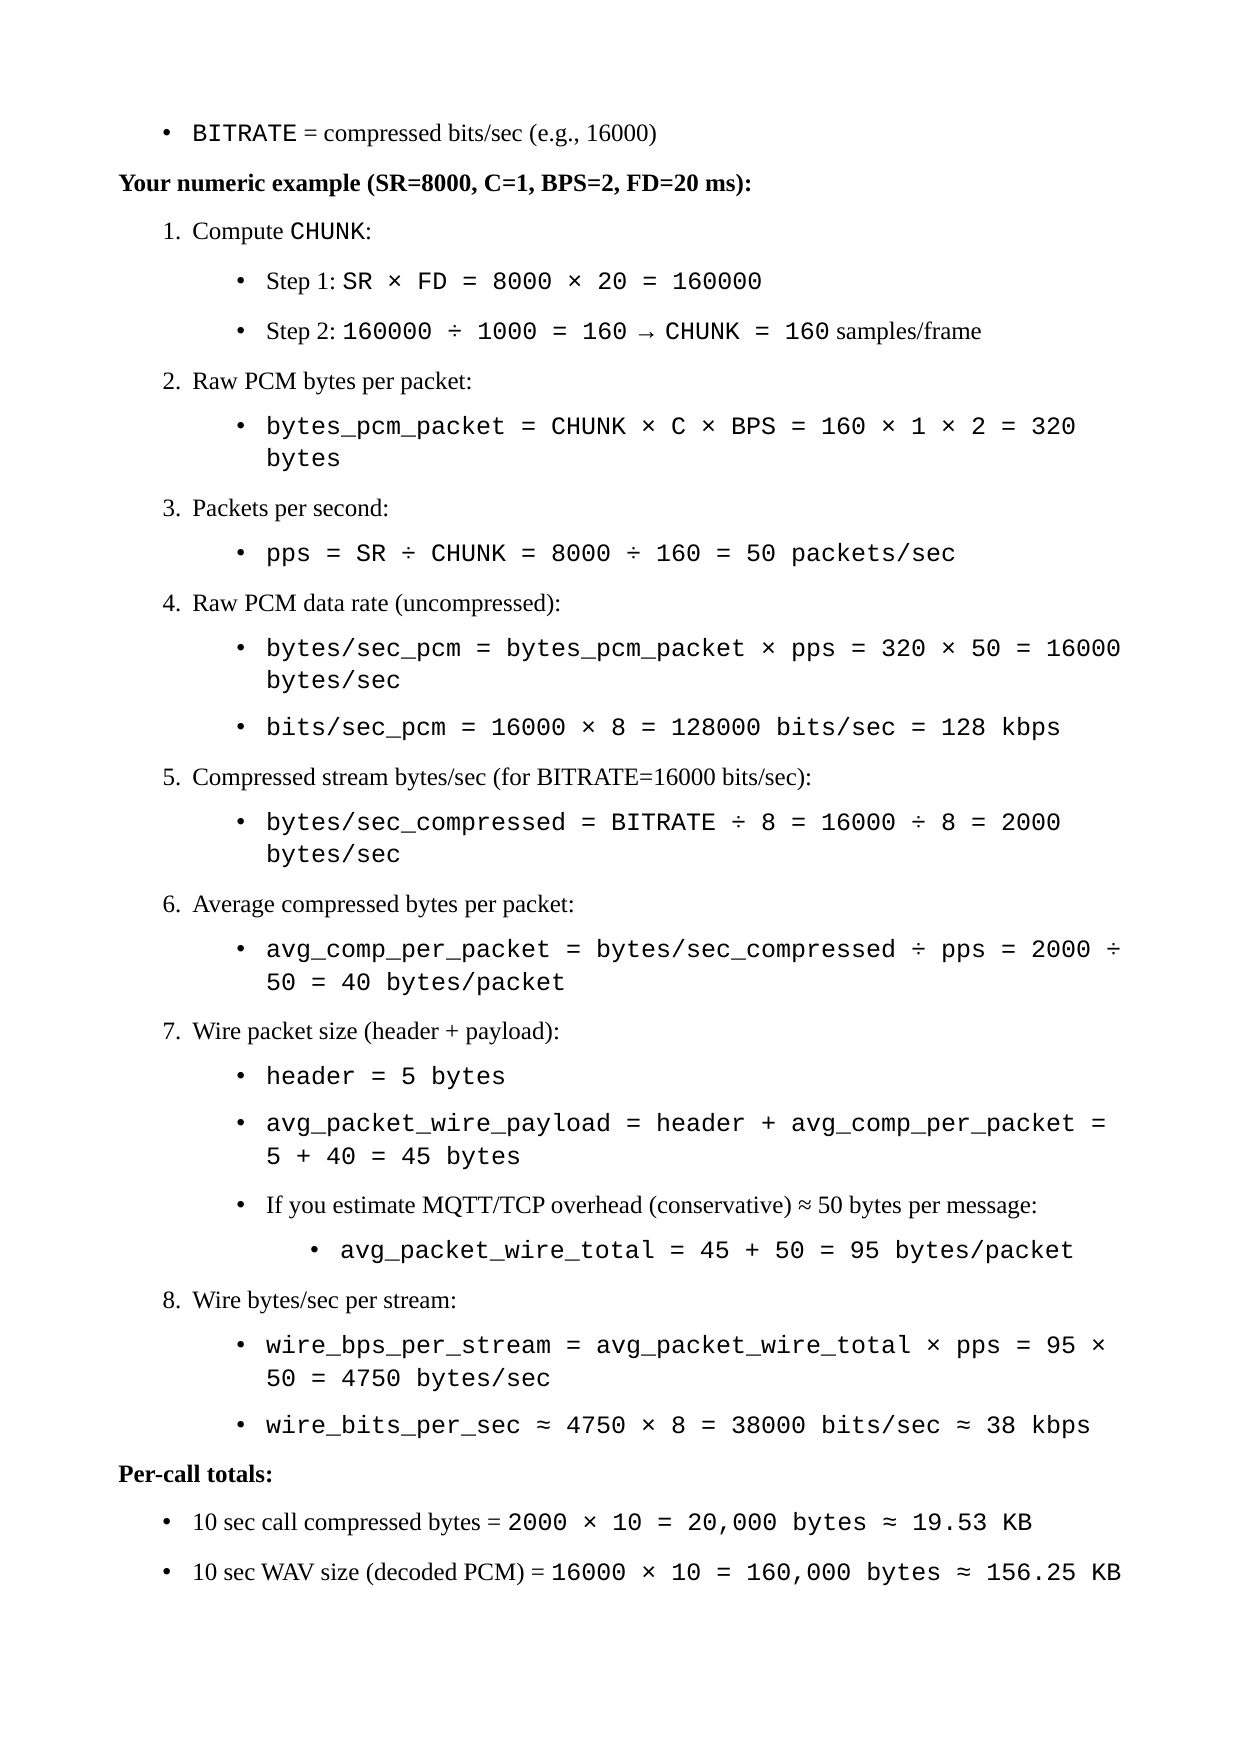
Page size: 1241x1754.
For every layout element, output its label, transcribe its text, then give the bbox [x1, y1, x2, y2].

list Compute CHUNK: [162, 216, 1122, 247]
list Step 1: SR × FD = 8000 × 20 = 160000 [236, 266, 1122, 297]
list bytes/sec_compressed = BITRATE ÷ 8 = 16000 ÷ 8 = 2000 bytes/sec [236, 809, 1122, 870]
list If you estimate MQTT/TCP overhead (conservative) ≈ 50 bytes per message: [236, 1191, 1122, 1219]
list Wire packet size (header + payload): [162, 1016, 1122, 1045]
list bytes/sec_pcm = bytes_pcm_packet × pps = 320 × 50 = 16000 bytes/sec [236, 635, 1122, 696]
list Packets per second: [162, 493, 1122, 522]
list Raw PCM bytes per packet: [162, 366, 1122, 394]
list 10 sec WAV size (decoded PCM) = 16000 × 10 = 160,000 bytes ≈ 156.25 KB [162, 1557, 1122, 1588]
list 10 sec call compressed bytes = 2000 × 10 = 20,000 bytes ≈ 19.53 KB [162, 1507, 1122, 1538]
list avg_packet_wire_payload = header + avg_comp_per_packet = 5 + 40 = 45 bytes [236, 1111, 1122, 1172]
list pps = SR ÷ CHUNK = 8000 ÷ 160 = 50 packets/sec [236, 541, 1122, 569]
text Your numeric example (SR=8000, C=1, BPS=2, FD=20 ms): [118, 168, 1122, 197]
list avg_packet_wire_total = 45 + 50 = 95 bytes/packet [310, 1238, 1122, 1266]
list Step 2: 160000 ÷ 1000 = 160 → CHUNK = 160 samples/frame [236, 316, 1122, 347]
list Average compressed bytes per packet: [162, 889, 1122, 918]
list avg_comp_per_packet = bytes/sec_compressed ÷ pps = 2000 ÷ 50 = 40 bytes/packet [236, 937, 1122, 997]
list wire_bps_per_stream = avg_packet_wire_total × pps = 95 × 50 = 4750 bytes/sec [236, 1333, 1122, 1394]
list Wire bytes/sec per stream: [162, 1285, 1122, 1314]
list bits/sec_pcm = 16000 × 8 = 128000 bits/sec = 128 kbps [236, 715, 1122, 743]
text Per-call totals: [118, 1459, 1122, 1488]
list Compressed stream bytes/sec (for BITRATE=16000 bits/sec): [162, 762, 1122, 791]
list BITRATE = compressed bits/sec (e.g., 16000) [162, 118, 1122, 149]
list wire_bits_per_sec ≈ 4750 × 8 = 38000 bits/sec ≈ 38 kbps [236, 1412, 1122, 1441]
list bytes_pcm_packet = CHUNK × C × BPS = 160 × 1 × 2 = 320 bytes [236, 413, 1122, 474]
list Raw PCM data rate (uncompressed): [162, 588, 1122, 616]
list header = 5 bytes [236, 1064, 1122, 1092]
